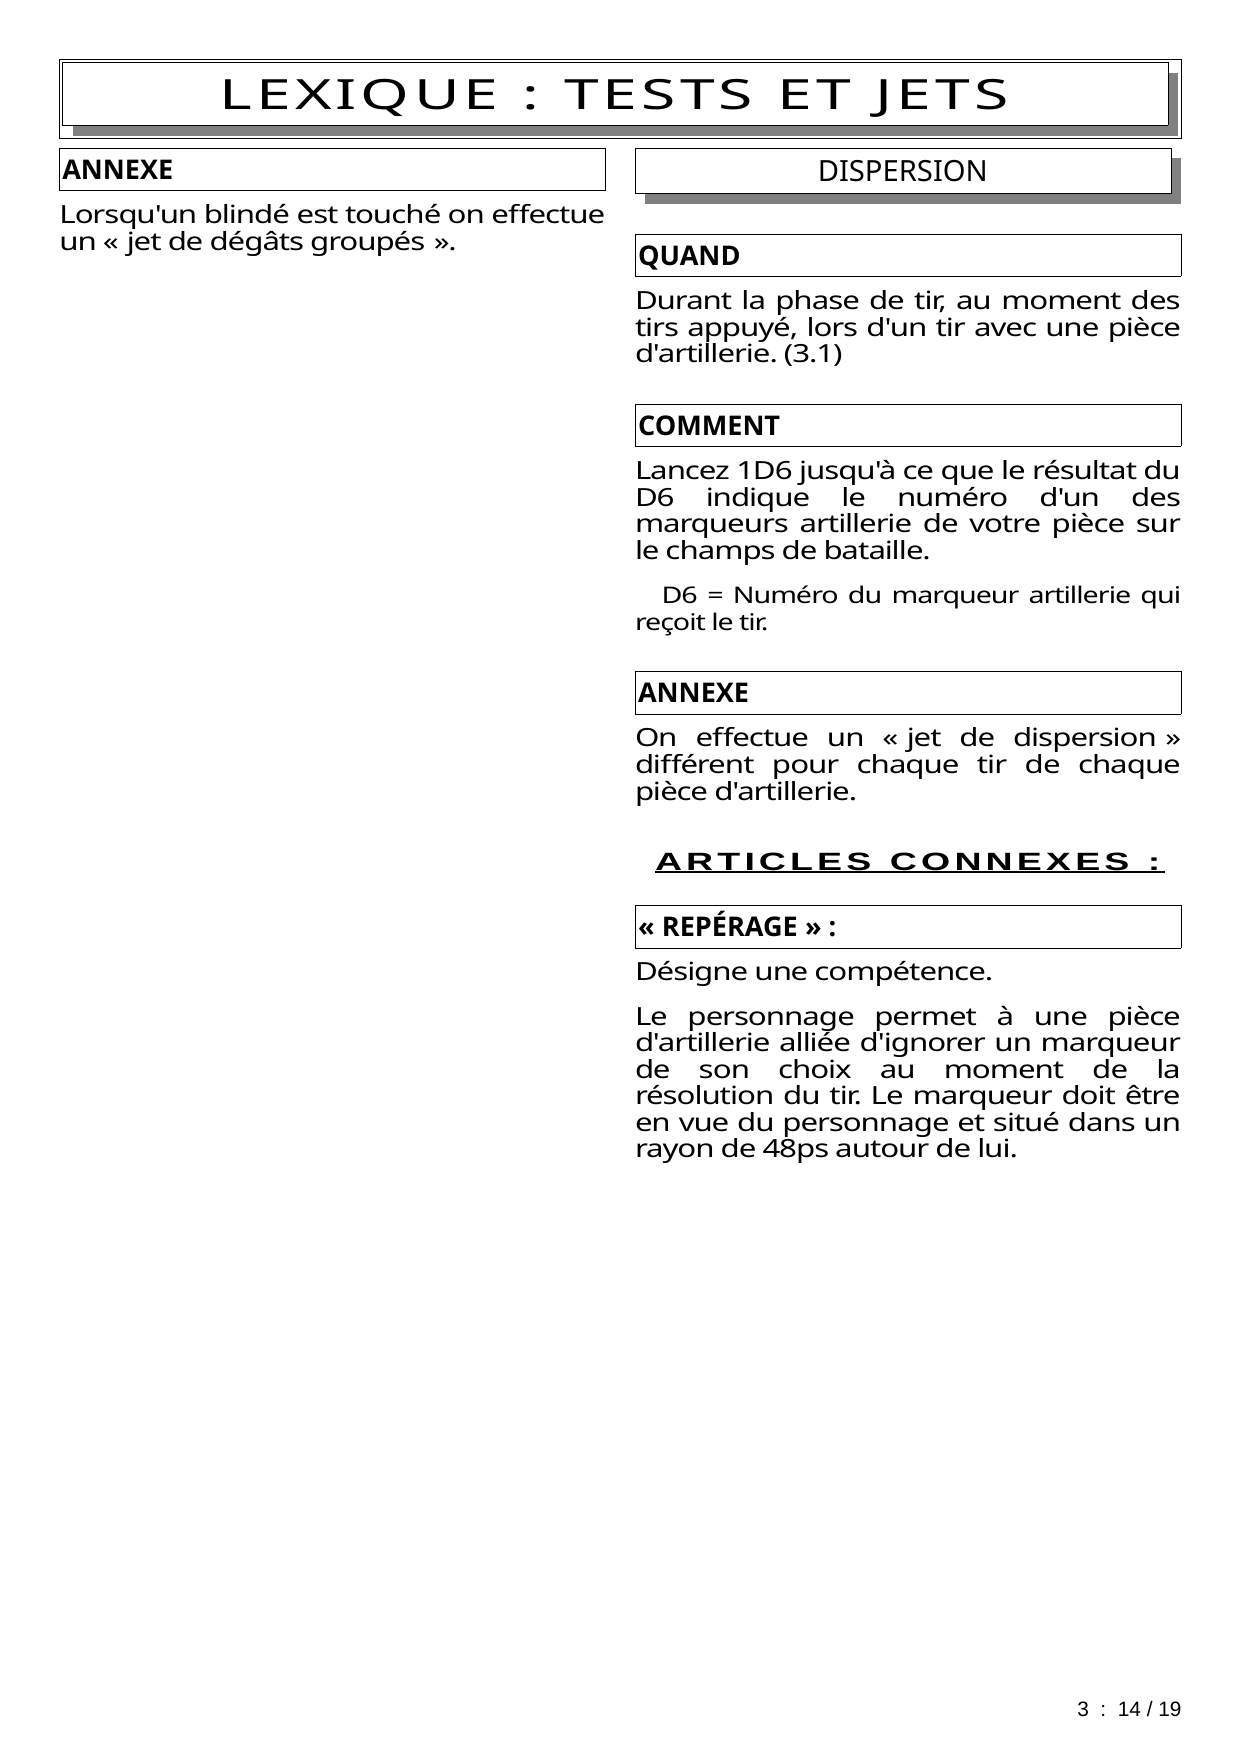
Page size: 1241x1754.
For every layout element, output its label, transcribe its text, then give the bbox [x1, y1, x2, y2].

title comment [636, 405, 1181, 446]
title « Repérage » : [636, 906, 1181, 948]
title dispersion [636, 149, 1171, 193]
title Annexe [636, 672, 1181, 714]
text Lorsqu'un blindé est touché on effectue un « jet de dégâts groupés ». [59, 202, 605, 256]
text Durant la phase de tir, au moment des tirs appuyé, lors d'un tir avec une pièce d'artillerie. (3.1) [635, 288, 1181, 368]
text Lancez 1D6 jusqu'à ce que le résultat du D6 indique le numéro d'un des marqueurs artillerie de votre pièce sur le champs de bataille. [635, 458, 1181, 564]
text On effectue un « jet de dispersion » différent pour chaque tir de chaque pièce d'artillerie. [635, 726, 1181, 805]
title Quand [636, 235, 1181, 276]
title Annexe [60, 149, 605, 190]
text Désigne une compétence. [635, 959, 1181, 986]
text Le personnage permet à une pièce d'artillerie alliée d'ignorer un marqueur de son choix au moment de la résolution du tir. Le marqueur doit être en vue du personnage et situé dans un rayon de 48ps autour de lui. [635, 1004, 1181, 1163]
title articles connexes : [635, 846, 1181, 875]
text D6 = Numéro du marqueur artillerie qui reçoit le tir. [635, 582, 1181, 635]
